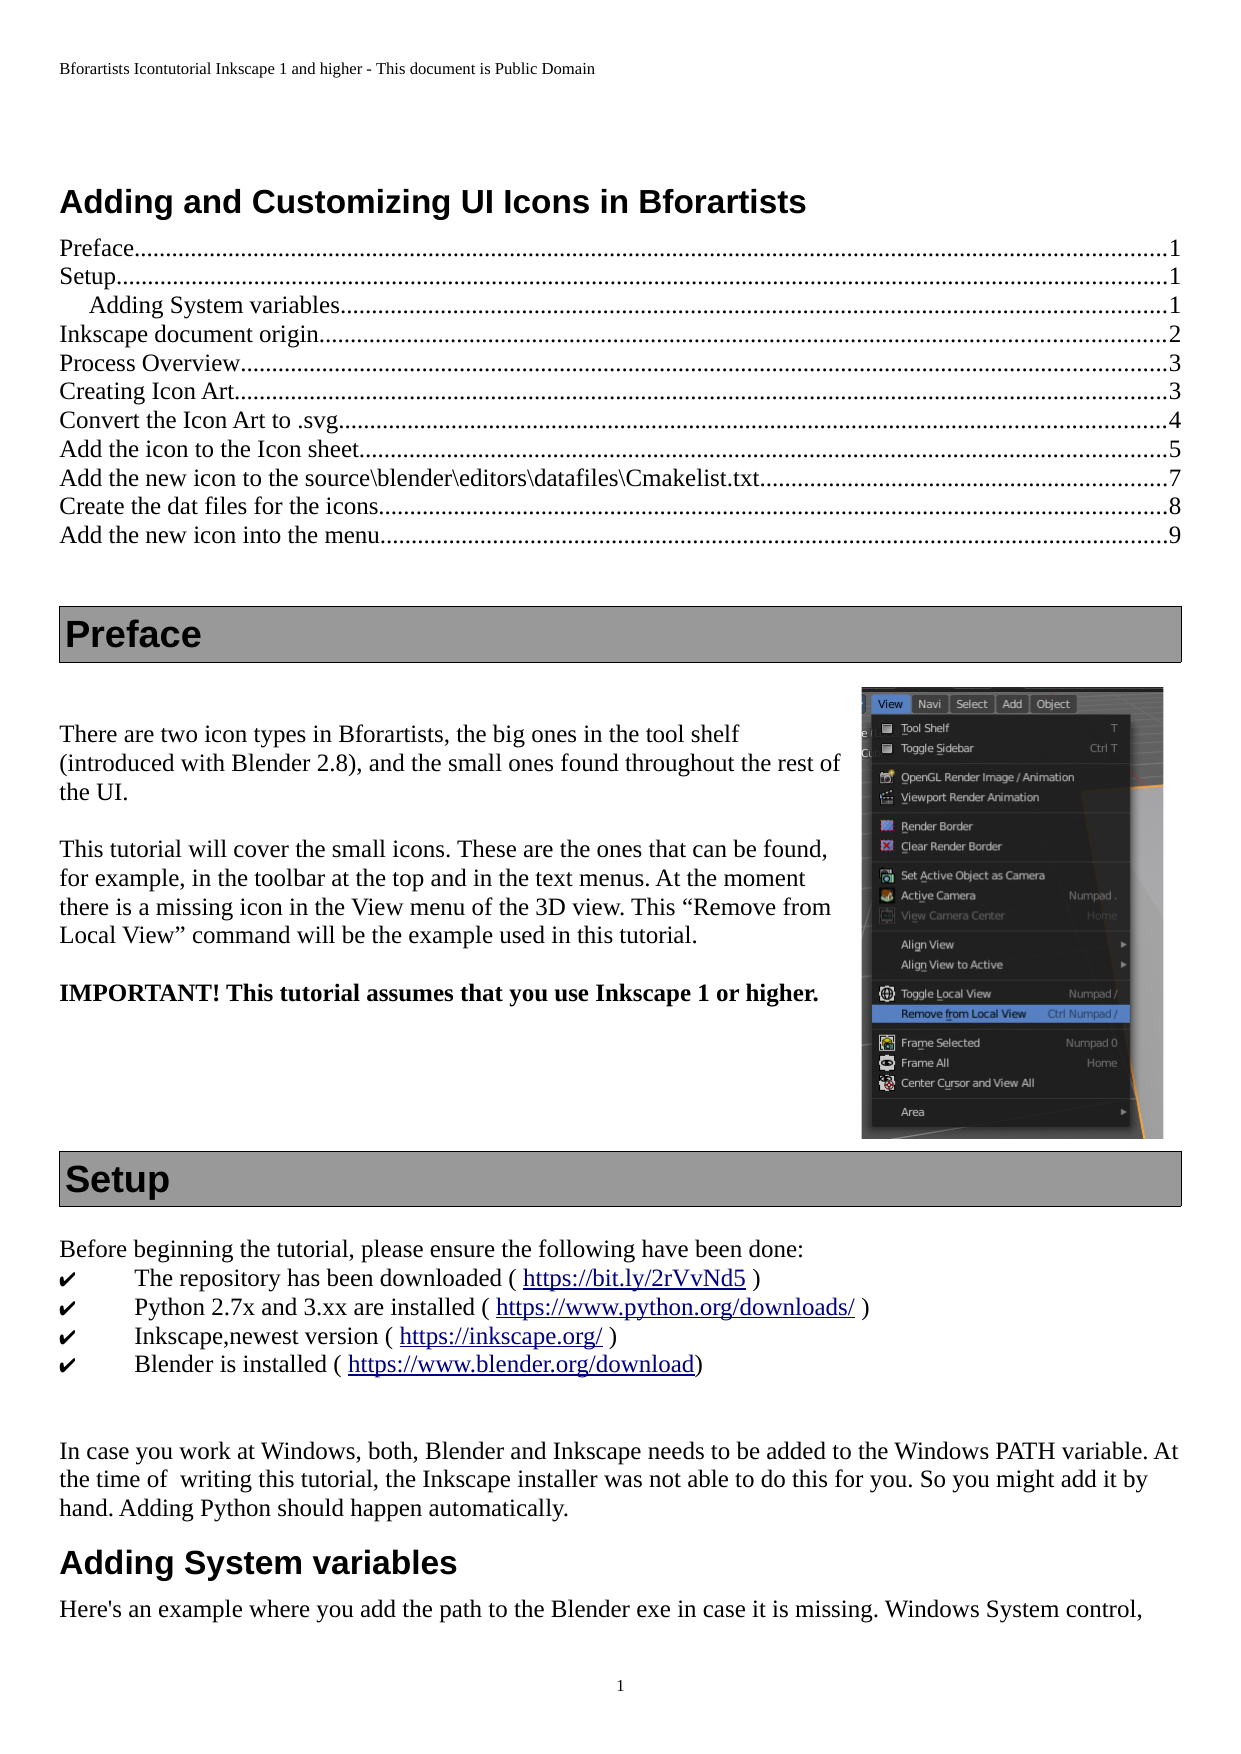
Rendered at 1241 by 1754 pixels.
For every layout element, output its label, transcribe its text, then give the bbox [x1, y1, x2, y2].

text Creating Icon Art 3 [59, 376, 1181, 405]
text Before beginning the tutorial, please ensure the following have been done: [59, 1234, 1181, 1263]
text There are two icon types in Bforartists, the big ones in the tool shelf (introduced with Blender 2.8), and the small ones found throughout the rest of the UI. [59, 719, 861, 806]
list The repository has been downloaded ( https://bit.ly/2rVvNd5 ) [59, 1263, 1181, 1292]
table_header Setup [60, 1152, 1181, 1206]
text Preface 1 [59, 233, 1181, 261]
text Inkscape document origin 2 [59, 319, 1181, 348]
text Here's an example where you add the path to the Blender exe in case it is missing. Windows System control, [59, 1594, 1181, 1623]
list Inkscape,newest version ( https://inkscape.org/ ) [59, 1321, 1181, 1349]
text Add the new icon to the source\blender\editors\datafiles\Cmakelist.txt 7 [59, 463, 1181, 491]
subtitle Adding System variables [59, 1543, 1181, 1582]
text Convert the Icon Art to .svg 4 [59, 405, 1181, 434]
subtitle Adding and Customizing UI Icons in Bforartists [59, 182, 1181, 220]
text Setup 1 [59, 261, 1181, 290]
table_header Preface [60, 607, 1181, 662]
text IMPORTANT! This tutorial assumes that you use Inkscape 1 or higher. [59, 978, 861, 1007]
text This tutorial will cover the small icons. These are the ones that can be found, for example, in the toolbar at the top and in the text menus. At the moment there is a missing icon in the View menu of the 3D view. This “Remove from Local View” command will be the example used in this tutorial. [59, 834, 861, 949]
text Adding System variables 1 [88, 290, 1181, 319]
picture [861, 687, 1164, 1139]
text Create the dat files for the icons 8 [59, 491, 1181, 520]
text Add the new icon into the menu 9 [59, 520, 1181, 549]
list Python 2.7x and 3.xx are installed ( https://www.python.org/downloads/ ) [59, 1292, 1181, 1321]
text Add the icon to the Icon sheet 5 [59, 434, 1181, 463]
text Process Overview 3 [59, 348, 1181, 376]
list Blender is installed ( https://www.blender.org/download) [59, 1349, 1181, 1378]
text In case you work at Windows, both, Blender and Inkscape needs to be added to the Windows PATH variable. At the time of writing this tutorial, the Inkscape installer was not able to do this for you. So you might add it by hand. Adding Python should happen automatically. [59, 1436, 1181, 1522]
